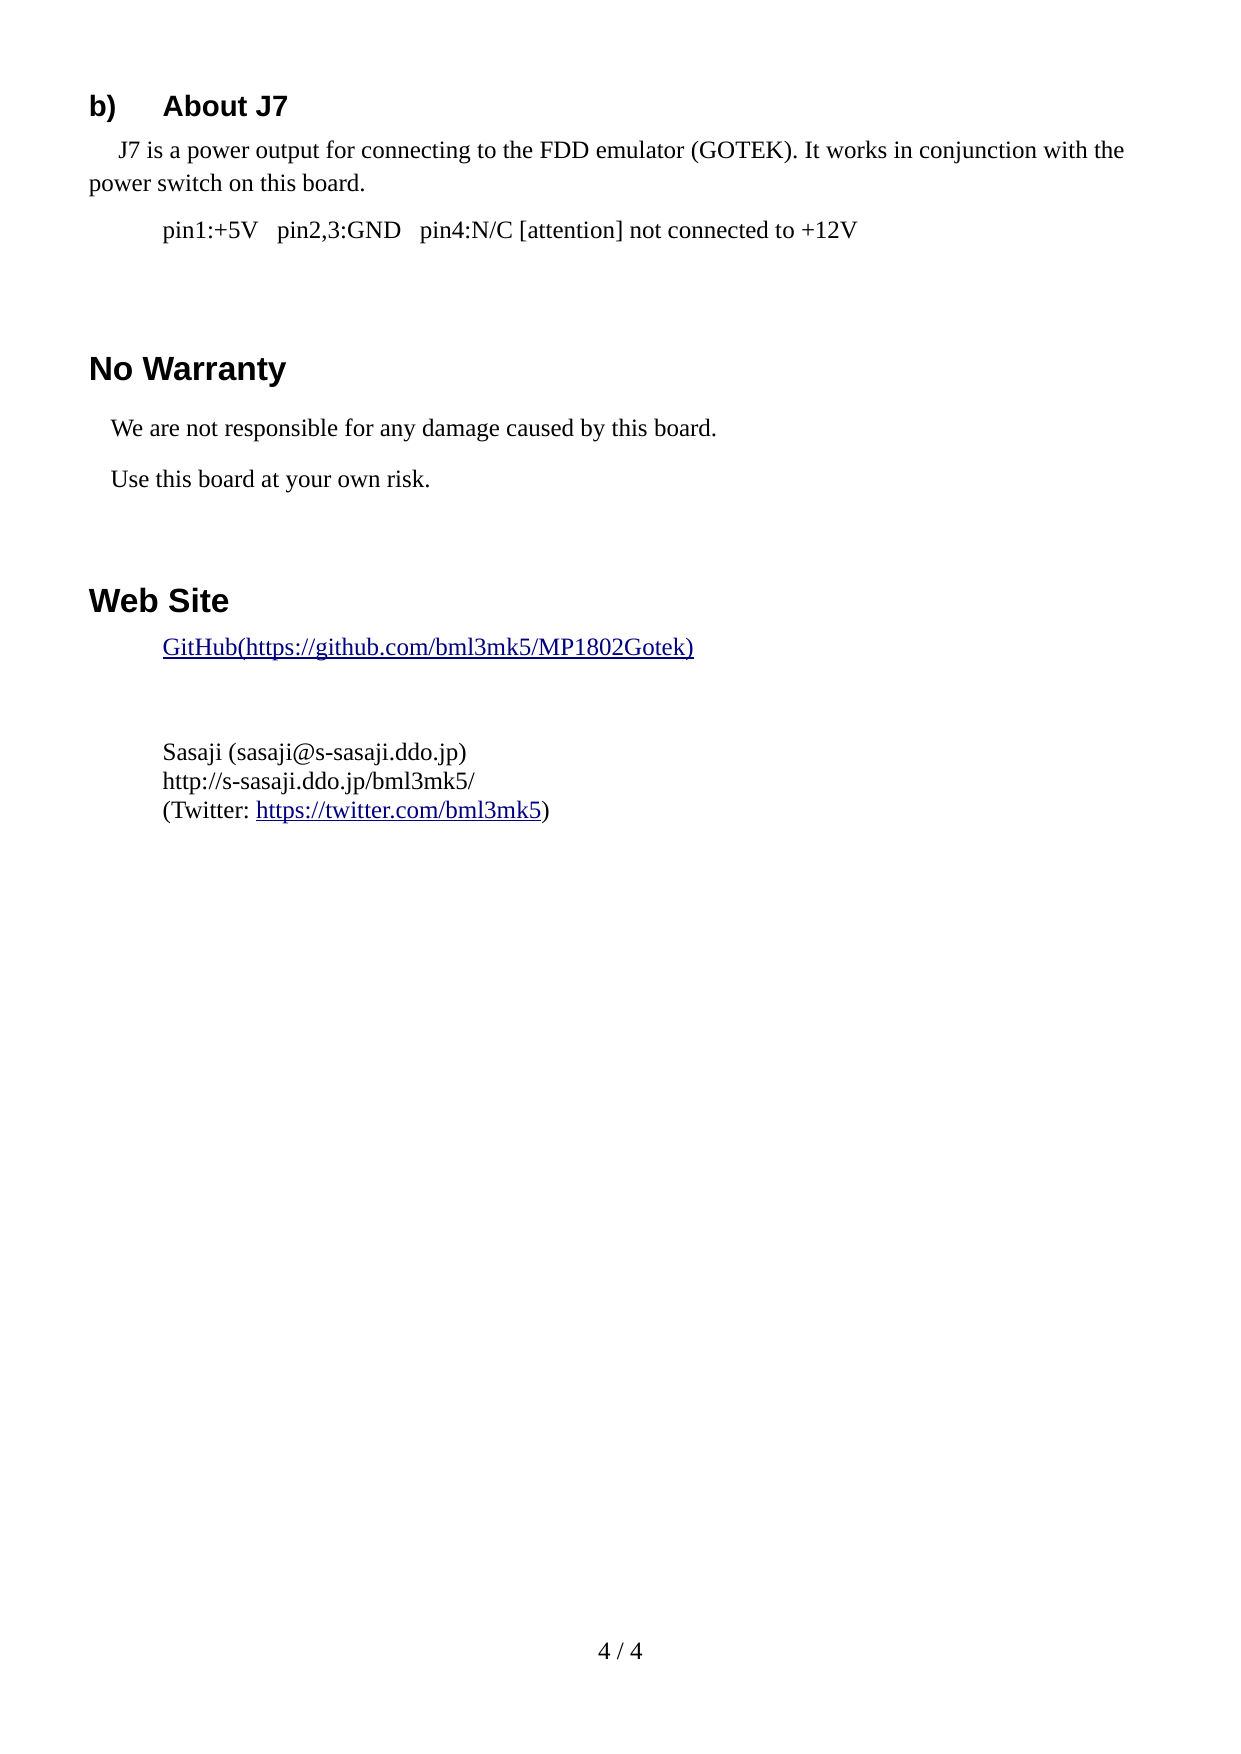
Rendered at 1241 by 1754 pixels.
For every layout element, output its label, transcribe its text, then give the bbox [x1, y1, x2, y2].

subtitle No Warranty [88, 349, 1152, 387]
text Use this board at your own risk. [88, 462, 1152, 493]
text Sasaji (sasaji@s-sasaji.ddo.jp) [162, 737, 1152, 766]
text J7 is a power output for connecting to the FDD emulator (GOTEK). It works in conjunction with the power switch on this board. [88, 135, 1152, 197]
text GitHub(https://github.com/bml3mk5/MP1802Gotek) [162, 632, 1152, 661]
text (Twitter: https://twitter.com/bml3mk5) [162, 795, 1152, 823]
text We are not responsible for any damage caused by this board. [88, 411, 1152, 443]
subtitle About J7 [88, 88, 1152, 122]
subtitle Web Site [88, 581, 1152, 620]
text http://s-sasaji.ddo.jp/bml3mk5/ [162, 766, 1152, 795]
text pin1:+5V pin2,3:GND pin4:N/C [attention] not connected to +12V [88, 215, 1152, 244]
